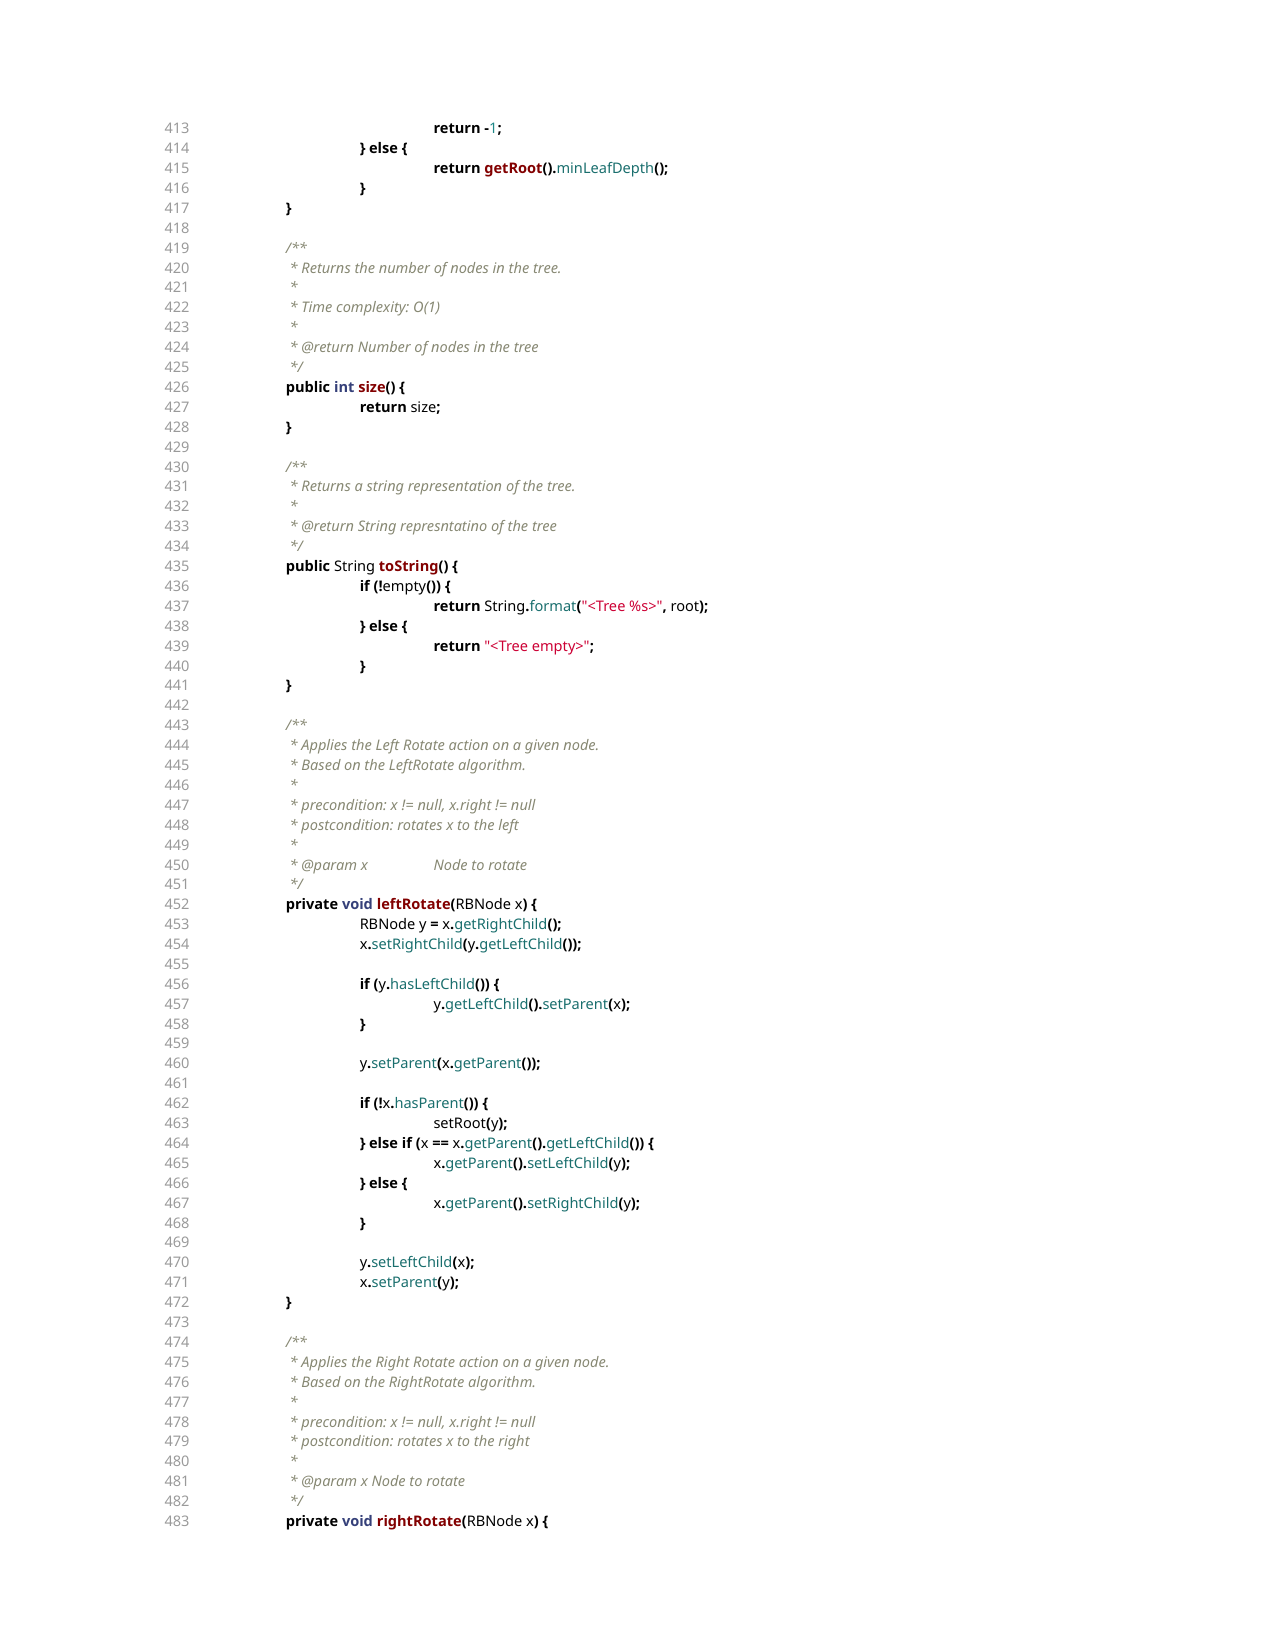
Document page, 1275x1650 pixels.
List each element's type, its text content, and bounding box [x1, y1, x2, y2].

table_header return -1; } else { return getRoot().minLeafDepth(); } } /** * Returns the number of nodes in the tree. * * Time complexity: O(1) * * @return Number of nodes in the tree */ public int size() { return size; } /** * Returns a string representation of the tree. * * @return String represntatino of the tree */ public String toString() { if (!empty()) { return String.format("<Tree %s>", root); } else { return "<Tree empty>"; } } /** * Applies the Left Rotate action on a given node. * Based on the LeftRotate algorithm. * * precondition: x != null, x.right != null * postcondition: rotates x to the left * * @param x Node to rotate */ private void leftRotate(RBNode x) { RBNode y = x.getRightChild(); x.setRightChild(y.getLeftChild()); if (y.hasLeftChild()) { y.getLeftChild().setParent(x); } y.setParent(x.getParent()); if (!x.hasParent()) { setRoot(y); } else if (x == x.getParent().getLeftChild()) { x.getParent().setLeftChild(y); } else { x.getParent().setRightChild(y); } y.setLeftChild(x); x.setParent(y); } /** * Applies the Right Rotate action on a given node. * Based on the RightRotate algorithm. * * precondition: x != null, x.right != null * postcondition: rotates x to the right * * @param x Node to rotate */ private void rightRotate(RBNode x) { [201, 118, 1109, 1531]
table_header 413 414 415 416 417 418 419 420 421 422 423 424 425 426 427 428 429 430 431 432 433 434 435 436 437 438 439 440 441 442 443 444 445 446 447 448 449 450 451 452 453 454 455 456 457 458 459 460 461 462 463 464 465 466 467 468 469 470 471 472 473 474 475 476 477 478 479 480 481 482 483 [139, 118, 201, 1531]
